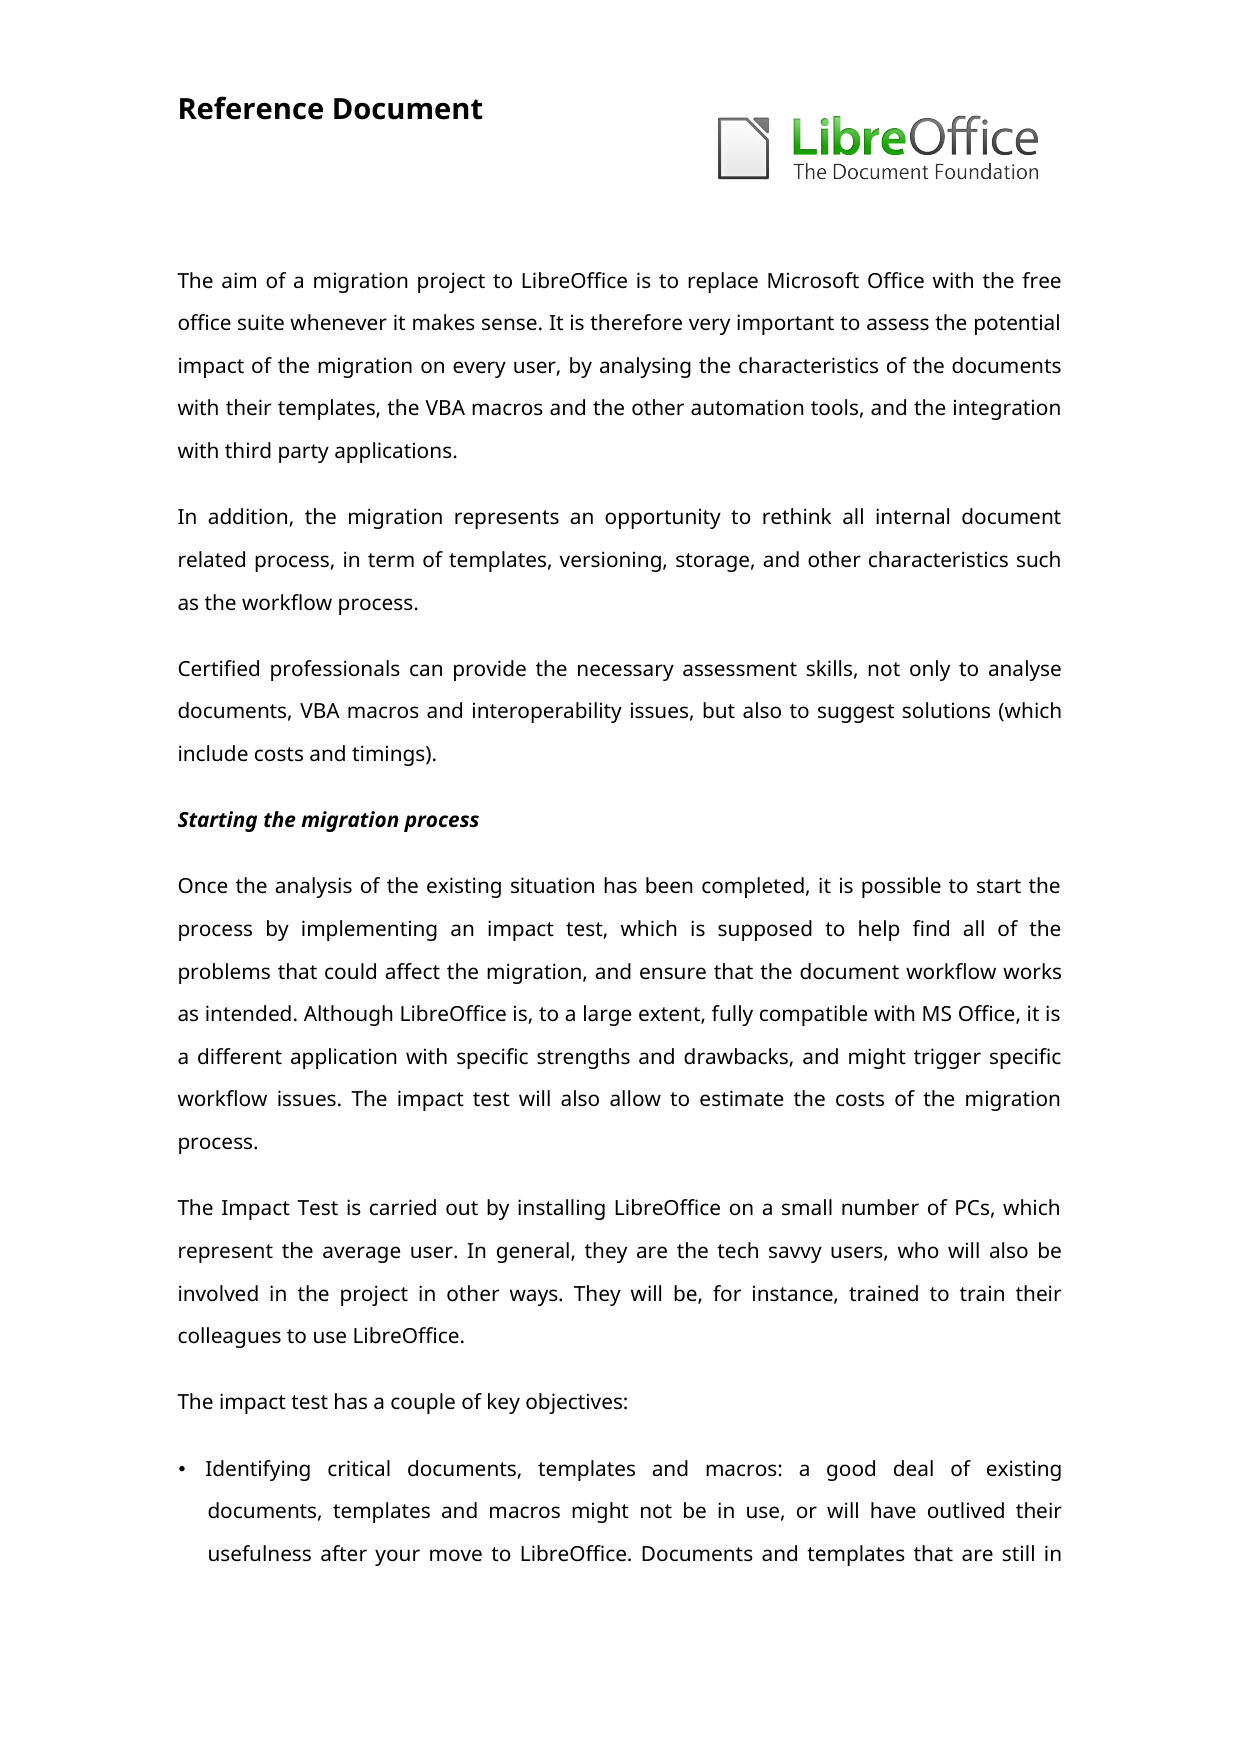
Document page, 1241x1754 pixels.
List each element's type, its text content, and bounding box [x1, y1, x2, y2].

text The Impact Test is carried out by installing LibreOffice on a small number of PCs, which represent the average user. In general, they are the tech savvy users, who will also be involved in the project in other ways. They will be, for instance, trained to train their colleagues to use LibreOffice. [177, 1193, 1063, 1350]
text Starting the migration process [177, 805, 1063, 834]
text Once the analysis of the existing situation has been completed, it is possible to start the process by implementing an impact test, which is supposed to help find all of the problems that could affect the migration, and ensure that the document workflow works as intended. Although LibreOffice is, to a large extent, fully compatible with MS Office, it is a different application with specific strengths and drawbacks, and might trigger specific workflow issues. The impact test will also allow to estimate the costs of the migration process. [177, 872, 1063, 1156]
text The aim of a migration project to LibreOffice is to replace Microsoft Office with the free office suite whenever it makes sense. It is therefore very important to assess the potential impact of the migration on every user, by analysing the characteristics of the documents with their templates, the VBA macros and the other automation tools, and the integration with third party applications. [177, 266, 1063, 464]
text In addition, the migration represents an opportunity to rethink all internal document related process, in term of templates, versioning, storage, and other characteristics such as the workflow process. [177, 502, 1063, 616]
list Identifying critical documents, templates and macros: a good deal of existing documents, templates and macros might not be in use, or will have outlived their usefulness after your move to LibreOffice. Documents and templates that are still in [178, 1454, 1063, 1567]
text Certified professionals can provide the necessary assessment skills, not only to analyse documents, VBA macros and interoperability issues, but also to suggest solutions (which include costs and timings). [177, 654, 1063, 767]
picture [692, 88, 1063, 207]
text The impact test has a couple of key objectives: [177, 1387, 1063, 1416]
